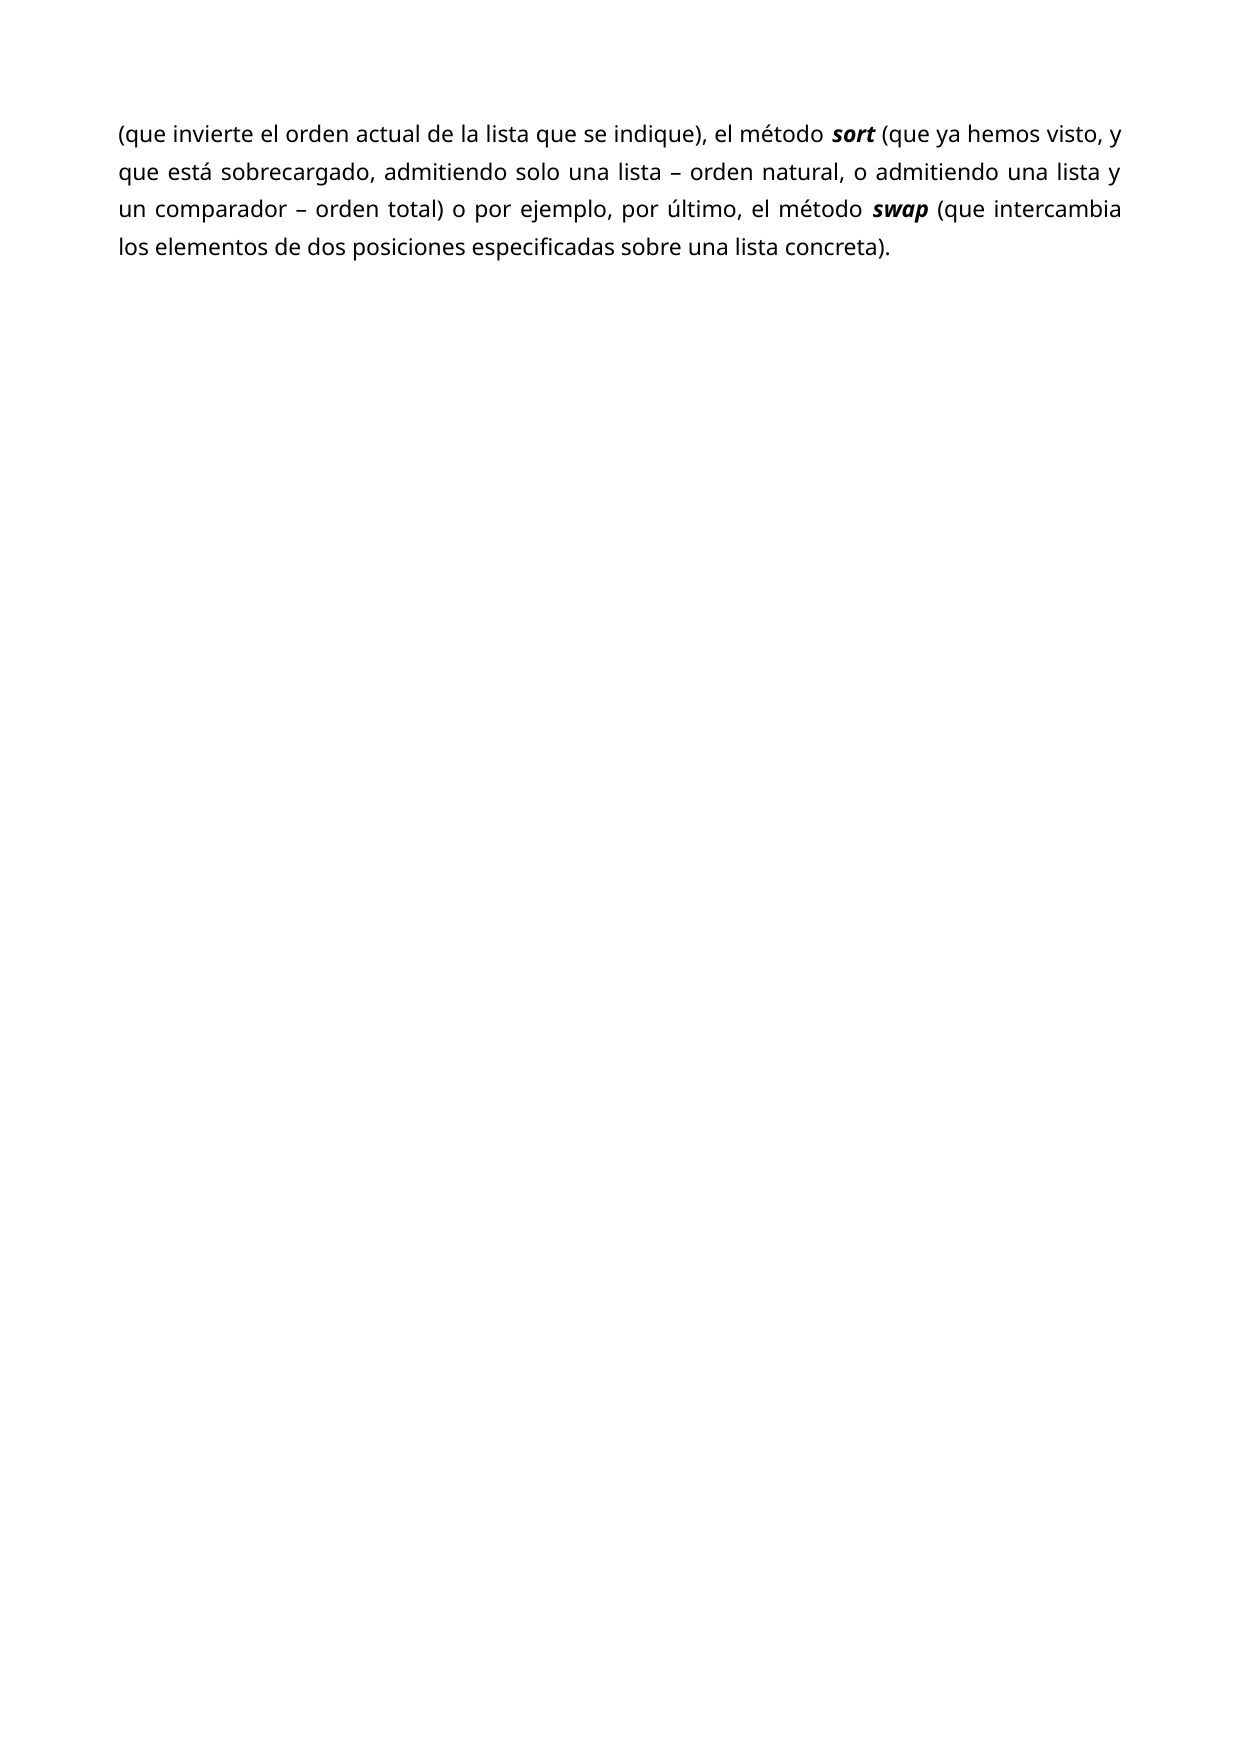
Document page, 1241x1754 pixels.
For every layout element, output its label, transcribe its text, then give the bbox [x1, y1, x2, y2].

text (que invierte el orden actual de la lista que se indique), el método sort (que ya hemos visto, y que está sobrecargado, admitiendo solo una lista – orden natural, o admitiendo una lista y un comparador – orden total) o por ejemplo, por último, el método swap (que intercambia los elementos de dos posiciones especificadas sobre una lista concreta). [118, 118, 1122, 262]
